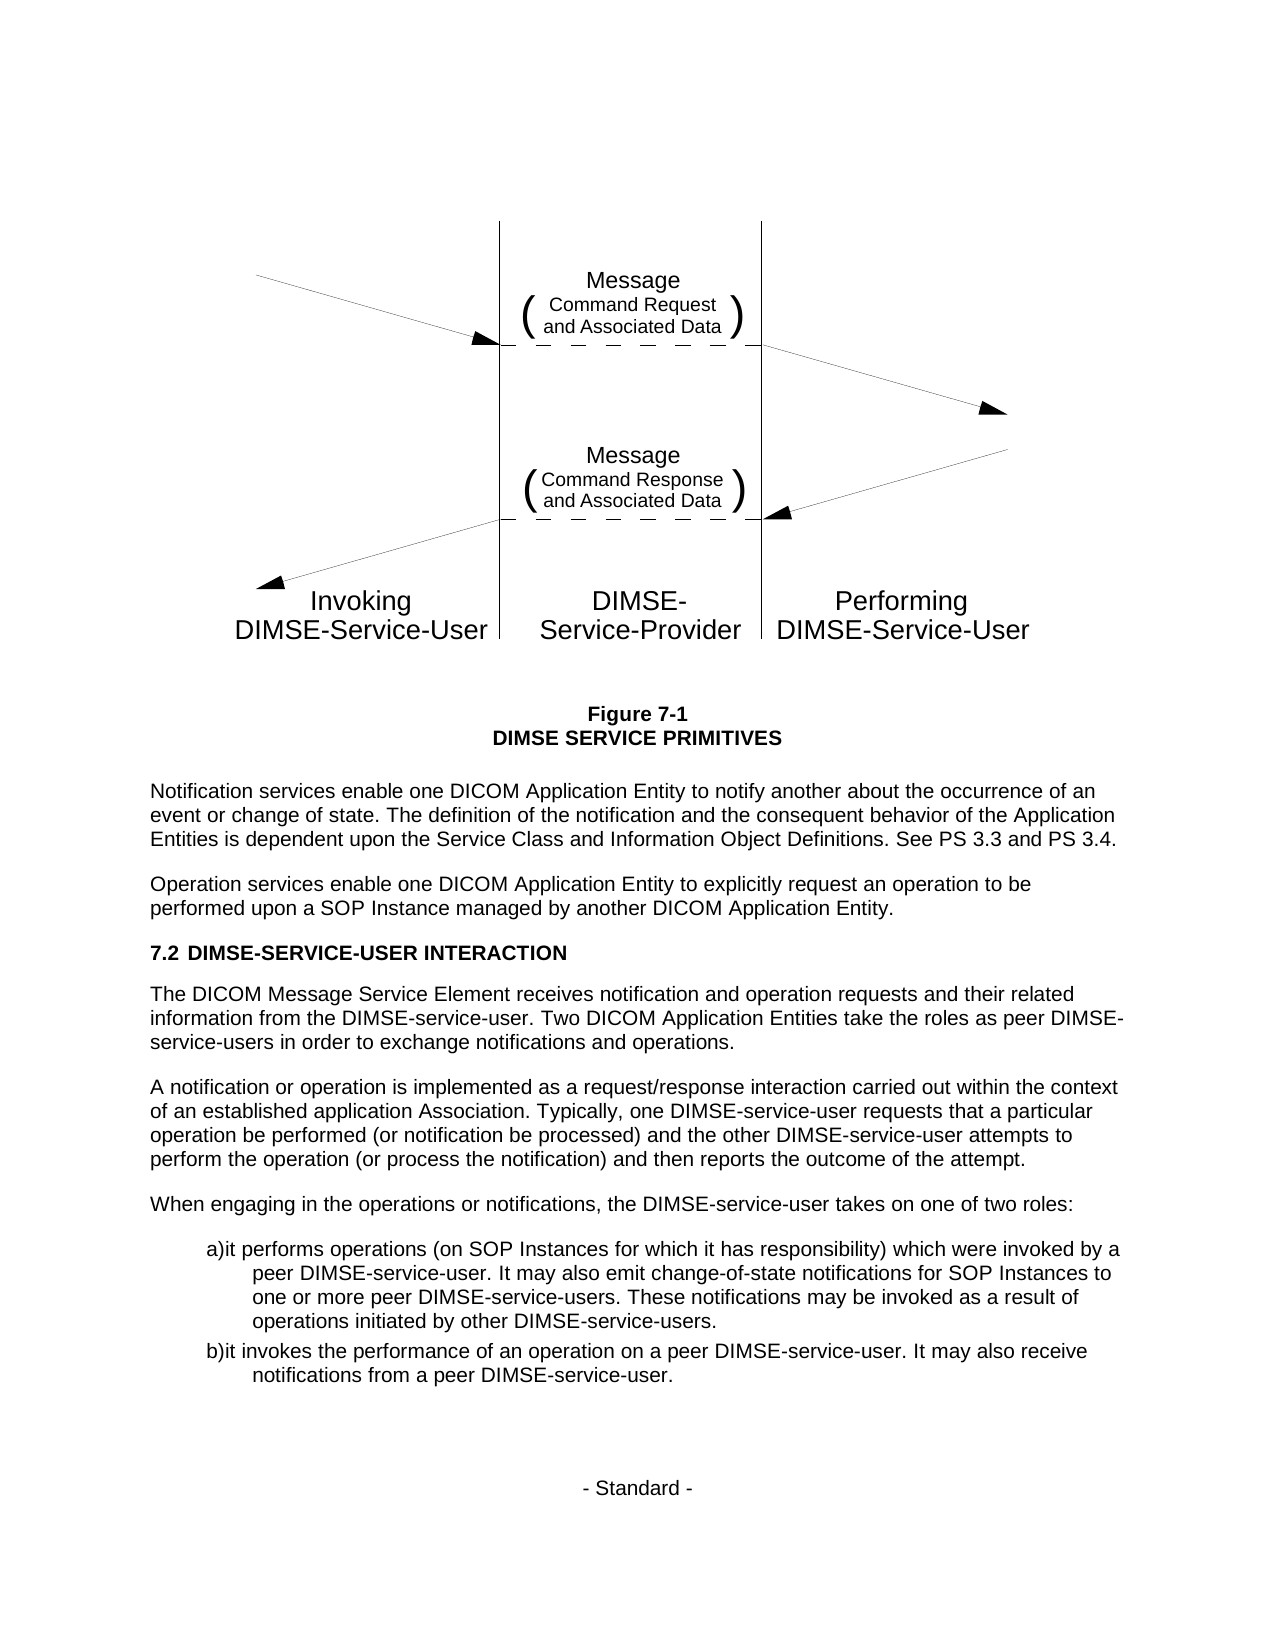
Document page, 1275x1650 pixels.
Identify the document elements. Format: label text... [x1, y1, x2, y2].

text Notification services enable one DICOM Application Entity to notify another about the occurrence of an event or change of state. The definition of the notification and the consequent behavior of the Application Entities is dependent upon the Service Class and Information Object Definitions. See PS 3.3 and PS 3.4. [150, 779, 1125, 851]
text A notification or operation is implemented as a request/response interaction carried out within the context of an established application Association. Typically, one DIMSE-service-user requests that a particular operation be performed (or notification be processed) and the other DIMSE-service-user attempts to perform the operation (or process the notification) and then reports the outcome of the attempt. [150, 1075, 1125, 1171]
text When engaging in the operations or notifications, the DIMSE-service-user takes on one of two roles: [150, 1192, 1125, 1216]
text The DICOM Message Service Element receives notification and operation requests and their related information from the DIMSE-service-user. Two DICOM Application Entities take the roles as peer DIMSE-service-users in order to exchange notifications and operations. [150, 982, 1125, 1054]
text b) it invokes the performance of an operation on a peer DIMSE-service-user. It may also receive notifications from a peer DIMSE-service-user. [206, 1339, 1125, 1411]
text Operation services enable one DICOM Application Entity to explicitly request an operation to be performed upon a SOP Instance managed by another DICOM Application Entity. [150, 872, 1125, 920]
text a) it performs operations (on SOP Instances for which it has responsibility) which were invoked by a peer DIMSE-service-user. It may also emit change-of-state notifications for SOP Instances to one or more peer DIMSE-service-users. These notifications may be invoked as a result of operations initiated by other DIMSE-service-users. [206, 1237, 1125, 1333]
title Figure 7-1 DIMSE SERVICE PRIMITIVES [150, 702, 1125, 750]
subtitle 7.2 DIMSE-service-user interaction [150, 941, 1125, 965]
